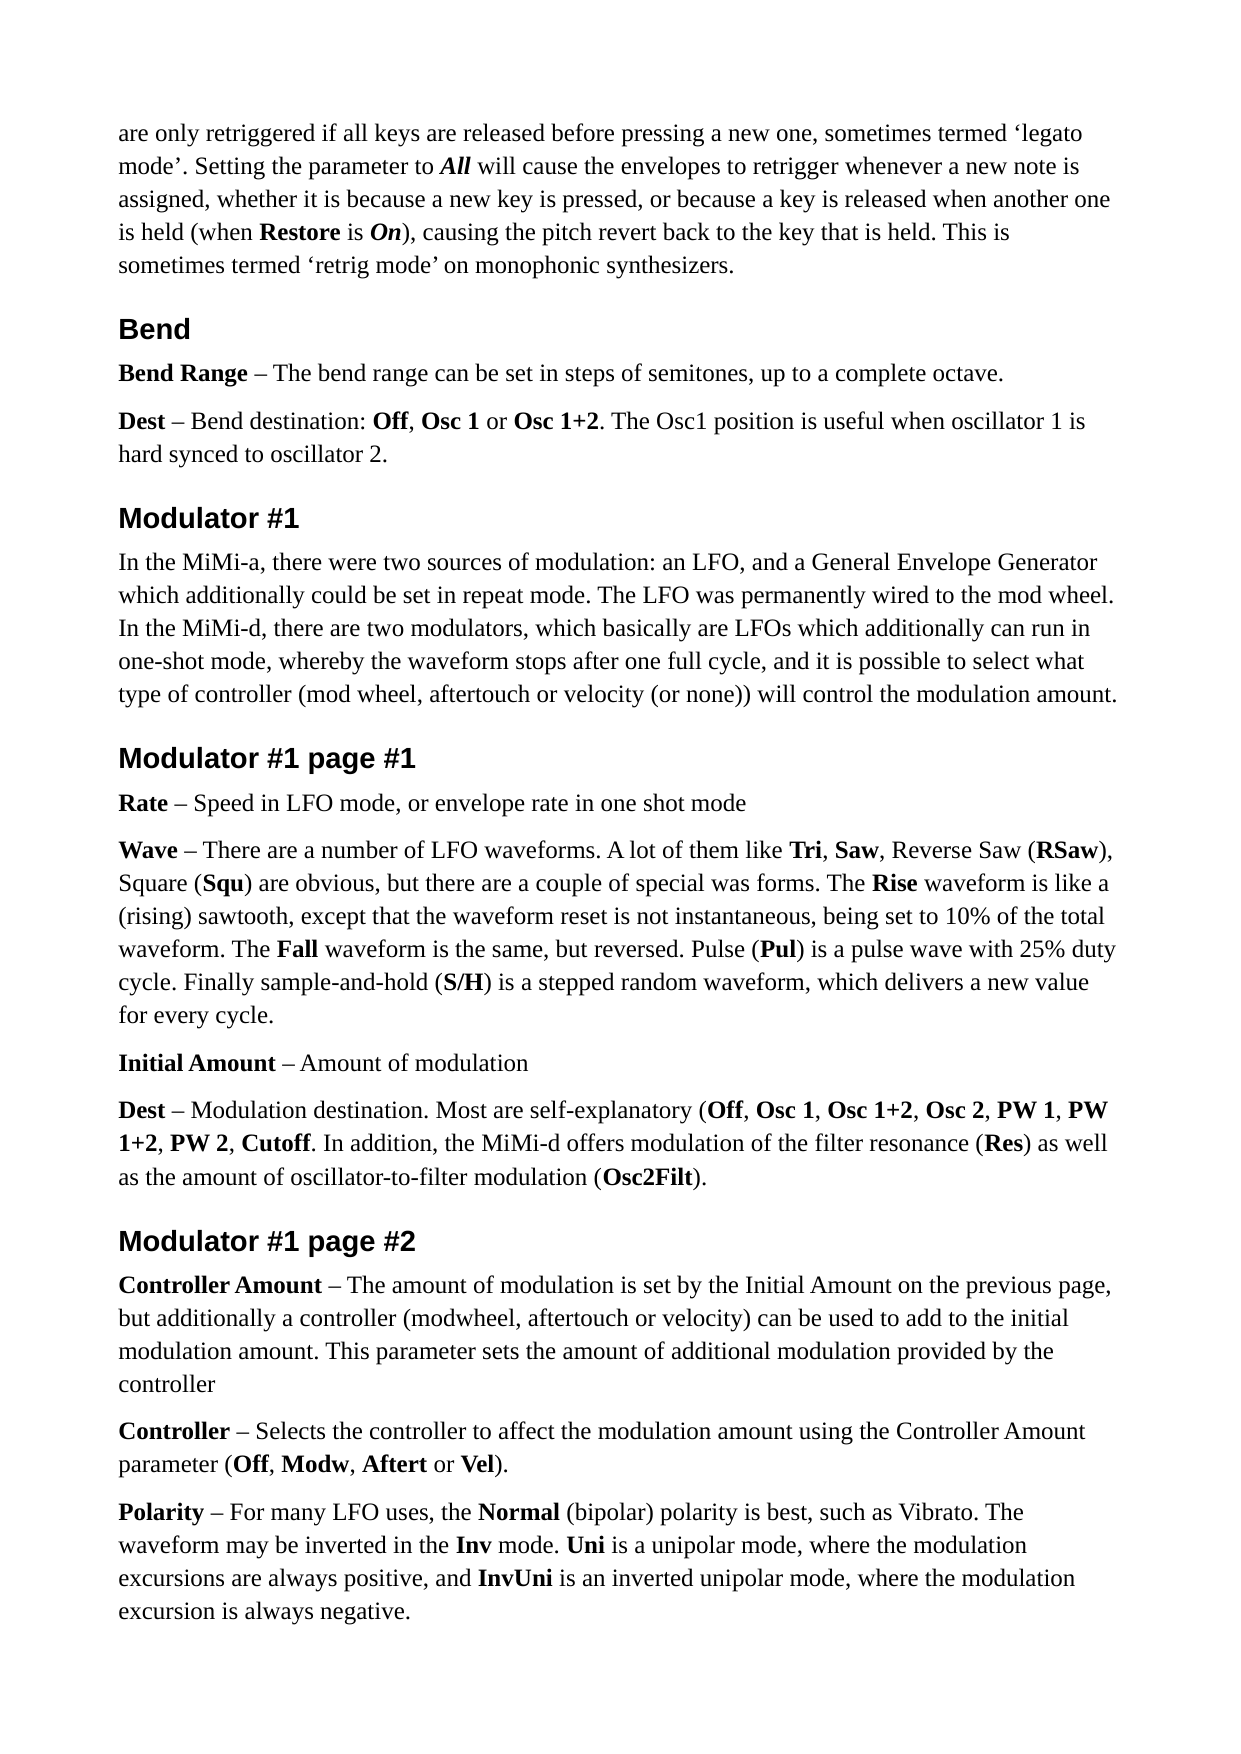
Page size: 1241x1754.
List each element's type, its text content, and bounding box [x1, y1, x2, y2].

subtitle Modulator #1 [118, 501, 1122, 535]
text Wave – There are a number of LFO waveforms. A lot of them like Tri, Saw, Reverse Saw (RSaw), Square (Squ) are obvious, but there are a couple of special was forms. The Rise waveform is like a (rising) sawtooth, except that the waveform reset is not instantaneous, being set to 10% of the total waveform. The Fall waveform is the same, but reversed. Pulse (Pul) is a pulse wave with 25% duty cycle. Finally sample-and-hold (S/H) is a stepped random waveform, which delivers a new value for every cycle. [118, 835, 1122, 1029]
text Initial Amount – Amount of modulation [118, 1048, 1122, 1077]
text Controller Amount – The amount of modulation is set by the Initial Amount on the previous page, but additionally a controller (modwheel, aftertouch or velocity) can be used to add to the initial modulation amount. This parameter sets the amount of additional modulation provided by the controller [118, 1270, 1122, 1398]
text Bend Range – The bend range can be set in steps of semitones, up to a complete octave. [118, 358, 1122, 387]
text Controller – Selects the controller to affect the modulation amount using the Controller Amount parameter (Off, Modw, Aftert or Vel). [118, 1416, 1122, 1478]
text Polarity – For many LFO uses, the Normal (bipolar) polarity is best, such as Vibrato. The waveform may be inverted in the Inv mode. Uni is a unipolar mode, where the modulation excursions are always positive, and InvUni is an inverted unipolar mode, where the modulation excursion is always negative. [118, 1497, 1122, 1625]
subtitle Modulator #1 page #1 [118, 742, 1122, 775]
text are only retriggered if all keys are released before pressing a new one, sometimes termed ‘legato mode’. Setting the parameter to All will cause the envelopes to retrigger whenever a new note is assigned, whether it is because a new key is pressed, or because a key is released when another one is held (when Restore is On), causing the pitch revert back to the key that is held. This is sometimes termed ‘retrig mode’ on monophonic synthesizers. [118, 118, 1122, 279]
text Dest – Modulation destination. Most are self-explanatory (Off, Osc 1, Osc 1+2, Osc 2, PW 1, PW 1+2, PW 2, Cutoff. In addition, the MiMi-d offers modulation of the filter resonance (Res) as well as the amount of oscillator-to-filter modulation (Osc2Filt). [118, 1096, 1122, 1190]
text In the MiMi-a, there were two sources of modulation: an LFO, and a General Envelope Generator which additionally could be set in repeat mode. The LFO was permanently wired to the mod wheel. In the MiMi-d, there are two modulators, which basically are LFOs which additionally can run in one-shot mode, whereby the waveform stops after one full cycle, and it is possible to select what type of controller (mod wheel, aftertouch or velocity (or none)) will control the modulation amount. [118, 547, 1122, 708]
subtitle Bend [118, 312, 1122, 346]
text Rate – Speed in LFO mode, or envelope rate in one shot mode [118, 788, 1122, 816]
subtitle Modulator #1 page #2 [118, 1224, 1122, 1257]
text Dest – Bend destination: Off, Osc 1 or Osc 1+2. The Osc1 position is useful when oscillator 1 is hard synced to oscillator 2. [118, 406, 1122, 468]
